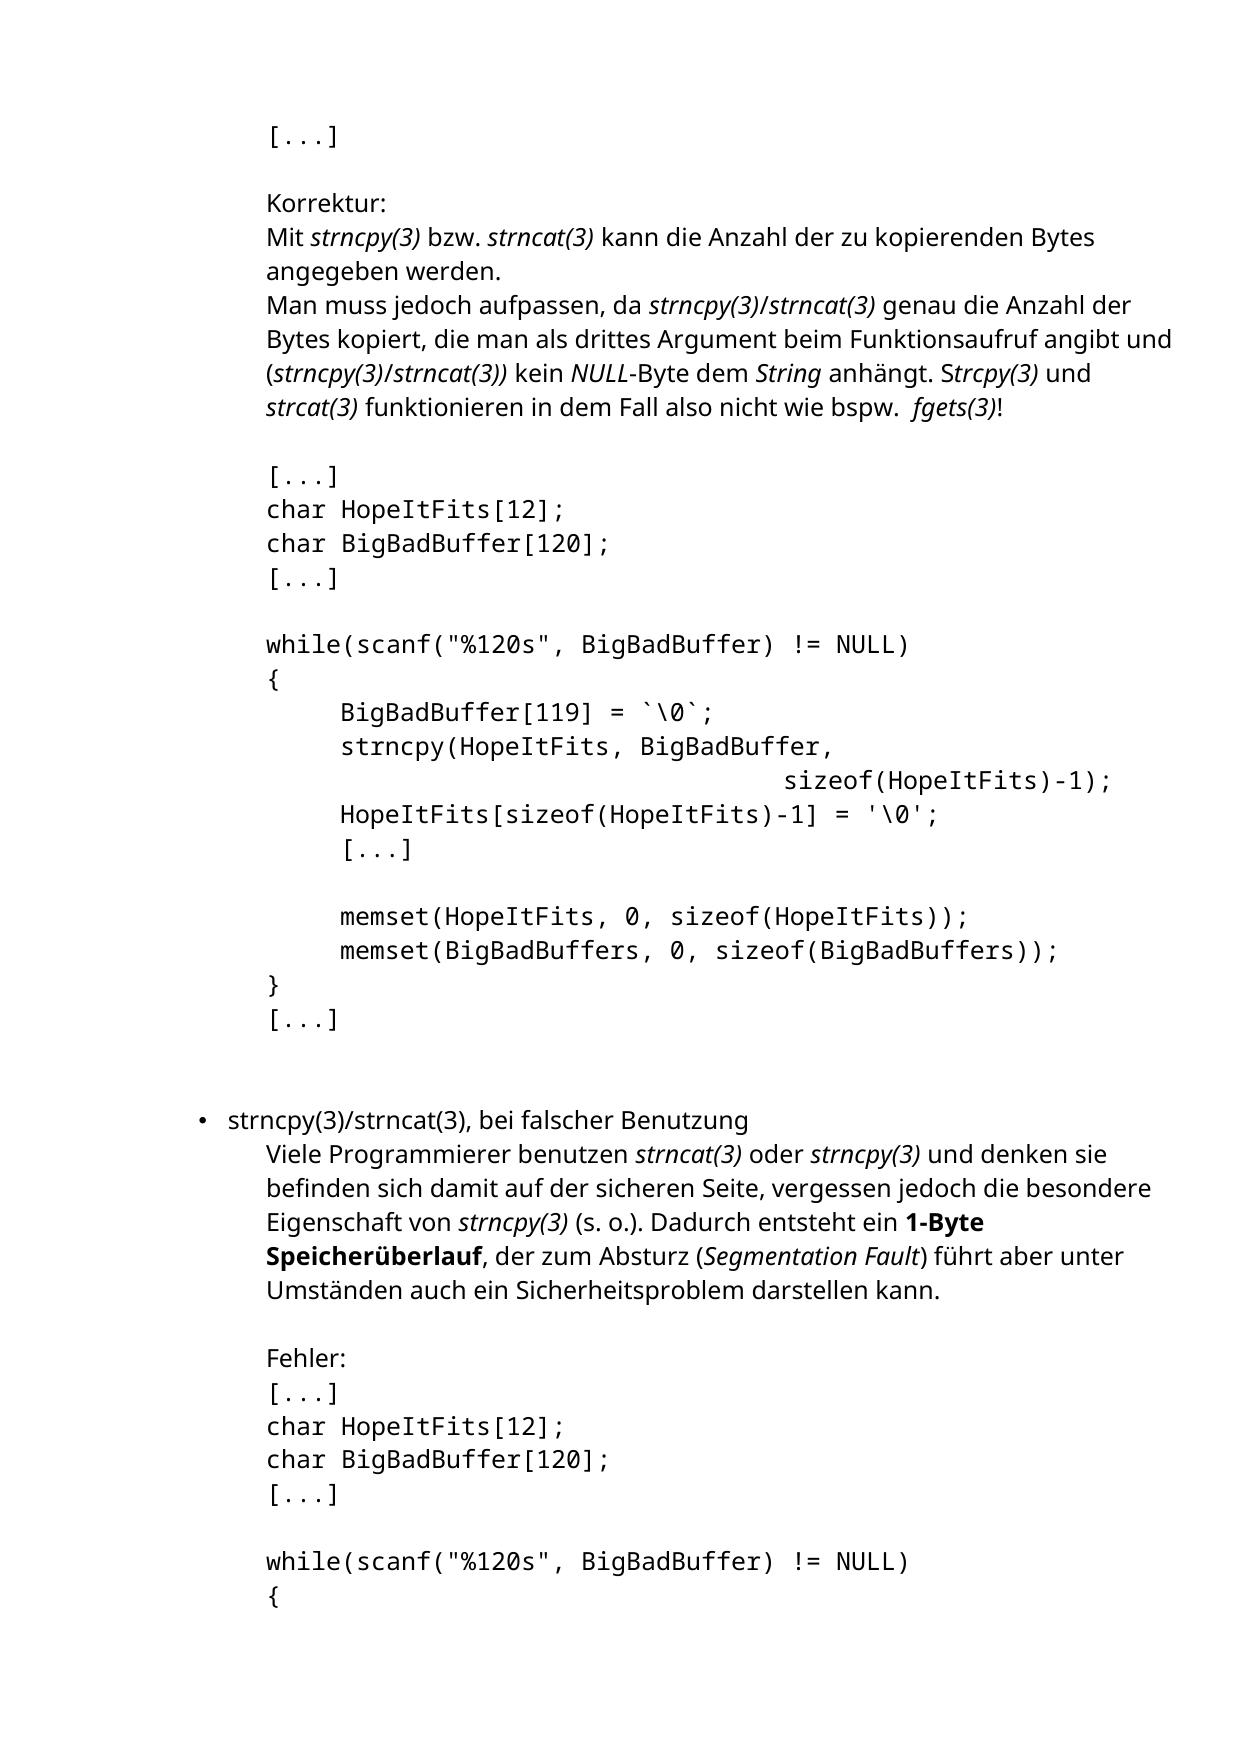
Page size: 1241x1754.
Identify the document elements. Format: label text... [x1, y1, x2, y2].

text befinden sich damit auf der sicheren Seite, vergessen jedoch die besondere [118, 1171, 1173, 1205]
text angegeben werden. [118, 254, 1173, 288]
text while(scanf("%120s", BigBadBuffer) != NULL) [118, 1544, 1173, 1578]
text [...] [118, 118, 1173, 152]
text HopeItFits[sizeof(HopeItFits)-1] = '\0'; [118, 797, 1173, 831]
text strcat(3) funktionieren in dem Fall also nicht wie bspw. fgets(3)! [118, 390, 1173, 424]
text Umständen auch ein Sicherheitsproblem darstellen kann. [118, 1273, 1173, 1307]
text Eigenschaft von strncpy(3) (s. o.). Dadurch entsteht ein 1-Byte [118, 1205, 1173, 1239]
text char BigBadBuffer[120]; [118, 526, 1173, 559]
text Fehler: [118, 1341, 1173, 1374]
text [...] [118, 831, 1173, 865]
text BigBadBuffer[119] = `\0`; [118, 695, 1173, 729]
text (strncpy(3)/strncat(3)) kein NULL-Byte dem String anhängt. Strcpy(3) und [118, 356, 1173, 390]
text { [118, 1578, 1173, 1612]
text Viele Programmierer benutzen strncat(3) oder strncpy(3) und denken sie [118, 1137, 1173, 1171]
text char HopeItFits[12]; [118, 1408, 1173, 1442]
text [...] [118, 458, 1173, 492]
list strncpy(3)/strncat(3), bei falscher Benutzung [198, 1103, 1173, 1137]
text strncpy(HopeItFits, BigBadBuffer, [118, 729, 1173, 763]
text Speicherüberlauf, der zum Absturz (Segmentation Fault) führt aber unter [118, 1239, 1173, 1273]
text Bytes kopiert, die man als drittes Argument beim Funktionsaufruf angibt und [118, 322, 1173, 356]
text memset(BigBadBuffers, 0, sizeof(BigBadBuffers)); [118, 933, 1173, 967]
text while(scanf("%120s", BigBadBuffer) != NULL) [118, 627, 1173, 661]
text Man muss jedoch aufpassen, da strncpy(3)/strncat(3) genau die Anzahl der [118, 288, 1173, 322]
text char HopeItFits[12]; [118, 492, 1173, 526]
text [...] [118, 1374, 1173, 1408]
text sizeof(HopeItFits)-1); [118, 763, 1173, 797]
text Mit strncpy(3) bzw. strncat(3) kann die Anzahl der zu kopierenden Bytes [118, 220, 1173, 254]
text [...] [118, 559, 1173, 593]
text memset(HopeItFits, 0, sizeof(HopeItFits)); [118, 899, 1173, 933]
text } [118, 967, 1173, 1001]
text char BigBadBuffer[120]; [118, 1442, 1173, 1476]
text [...] [118, 1476, 1173, 1510]
text [...] [118, 1001, 1173, 1035]
text { [118, 661, 1173, 695]
text Korrektur: [118, 186, 1173, 220]
